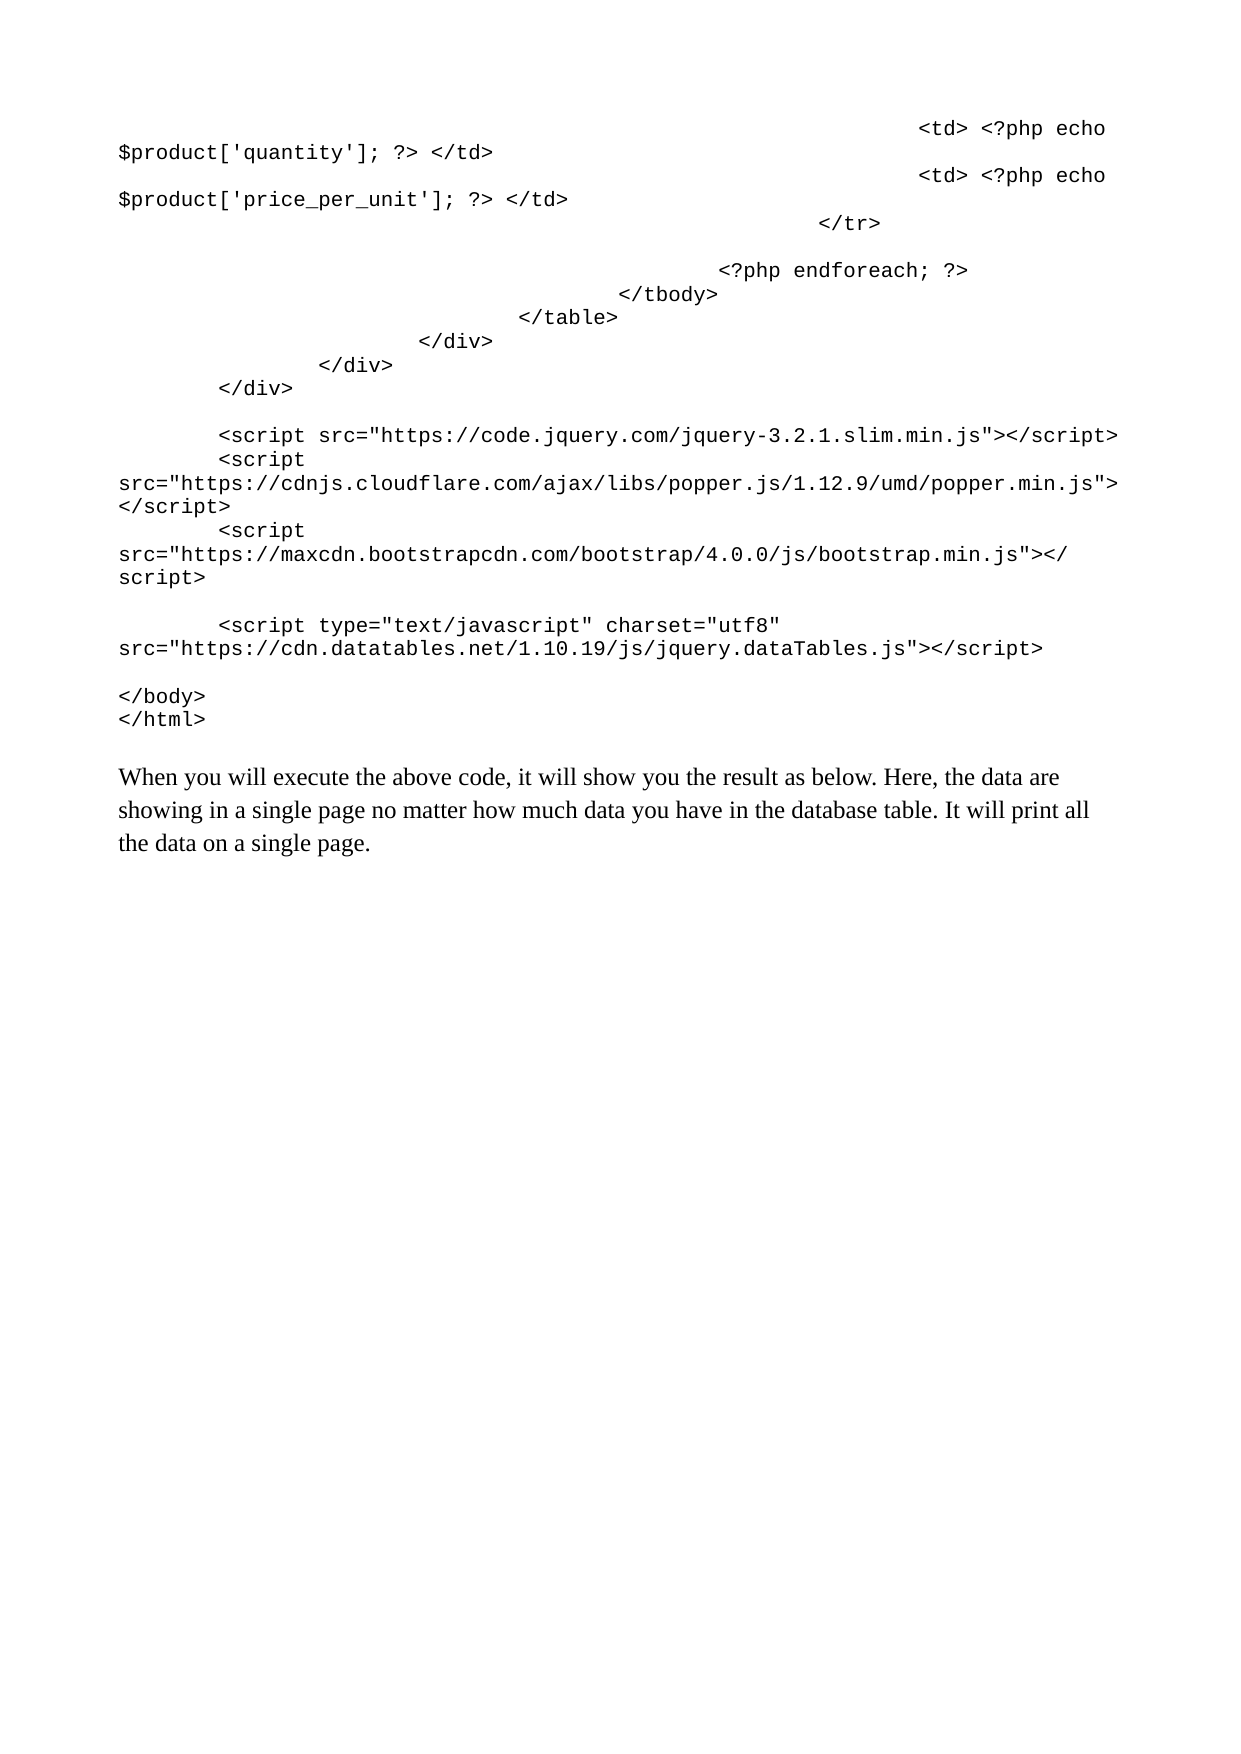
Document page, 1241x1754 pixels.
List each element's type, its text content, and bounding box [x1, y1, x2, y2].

text </div> [118, 378, 1122, 402]
text </table> [118, 307, 1122, 331]
text <script src="https://cdnjs.cloudflare.com/ajax/libs/popper.js/1.12.9/umd/popper.min.js"></script> [118, 449, 1122, 520]
text <?php endforeach; ?> [118, 260, 1122, 284]
text <script type="text/javascript" charset="utf8" src="https://cdn.datatables.net/1.10.19/js/jquery.dataTables.js"></script> [118, 615, 1122, 662]
text </div> [118, 354, 1122, 378]
text </div> [118, 331, 1122, 354]
text </html> [118, 709, 1122, 733]
text <td> <?php echo $product['price_per_unit']; ?> </td> [118, 165, 1122, 213]
text </tr> [118, 213, 1122, 236]
text <script src="https://code.jquery.com/jquery-3.2.1.slim.min.js"></script> [118, 426, 1122, 449]
text </body> [118, 686, 1122, 709]
text <td> <?php echo $product['quantity']; ?> </td> [118, 118, 1122, 165]
text When you will execute the above code, it will show you the result as below. Here, the data are showing in a single page no matter how much data you have in the database table. It will print all the data on a single page. [118, 762, 1122, 857]
text <script src="https://maxcdn.bootstrapcdn.com/bootstrap/4.0.0/js/bootstrap.min.js"></script> [118, 520, 1122, 591]
text </tbody> [118, 284, 1122, 307]
